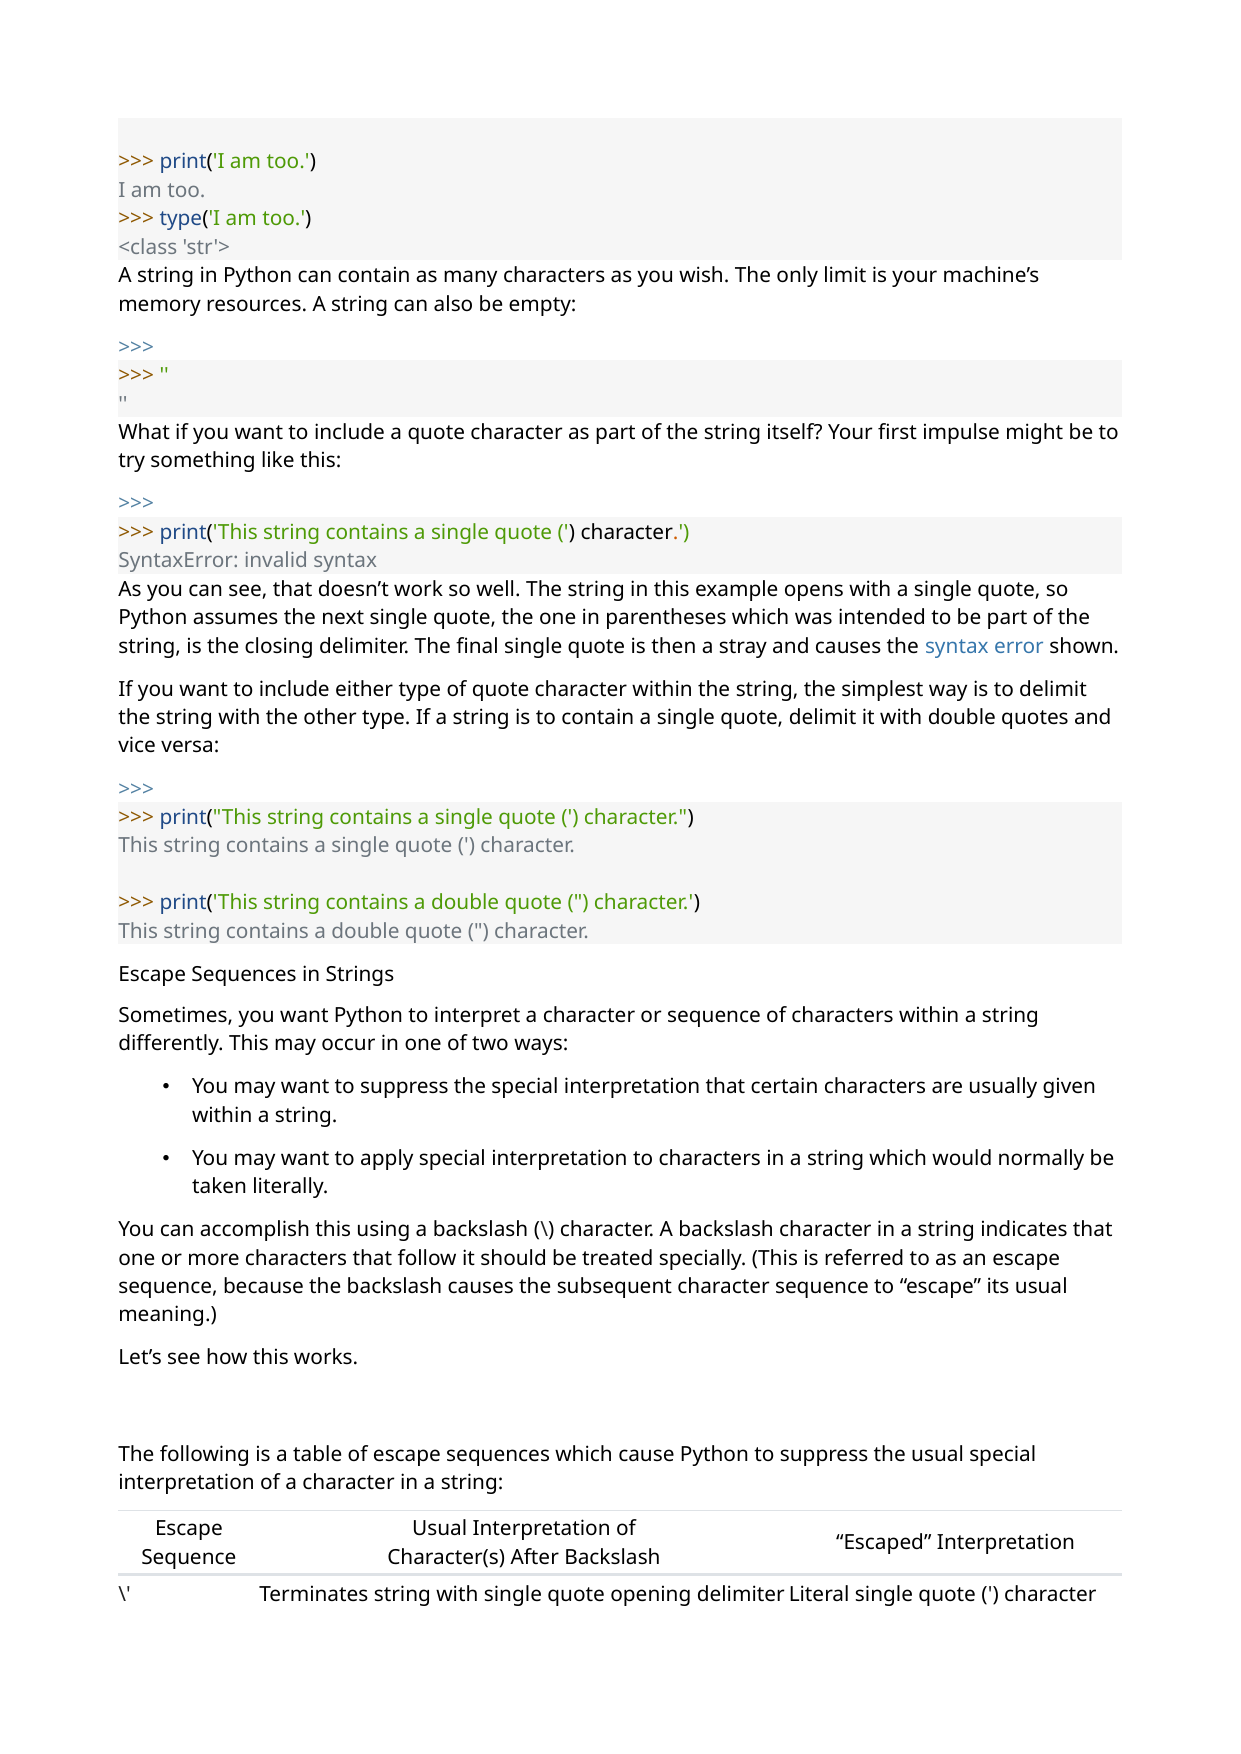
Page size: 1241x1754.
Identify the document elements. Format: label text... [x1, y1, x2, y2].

text This string contains a double quote (") character. [118, 916, 1122, 944]
table_header Escape Sequence [118, 1511, 259, 1573]
table_cell \' [118, 1576, 259, 1608]
text >>> print('I am too.') [118, 147, 1122, 175]
text >>> [118, 488, 1122, 517]
text This string contains a single quote (') character. [118, 831, 1122, 859]
text You can accomplish this using a backslash (\) character. A backslash character in a string indicates that one or more characters that follow it should be treated specially. (This is referred to as an escape sequence, because the backslash causes the subsequent character sequence to “escape” its usual meaning.) [118, 1214, 1122, 1328]
text >>> [118, 774, 1122, 802]
text '' [118, 389, 1122, 417]
text >>> '' [118, 360, 1122, 389]
list You may want to suppress the special interpretation that certain characters are usually given within a string. [162, 1071, 1122, 1128]
text If you want to include either type of quote character within the string, the simplest way is to delimit the string with the other type. If a string is to contain a single quote, delimit it with double quotes and vice versa: [118, 674, 1122, 759]
table_cell Literal single quote (') character [789, 1576, 1122, 1608]
text SyntaxError: invalid syntax [118, 545, 1122, 574]
text >>> print('This string contains a double quote (") character.') [118, 887, 1122, 916]
text I am too. [118, 175, 1122, 203]
subtitle Escape Sequences in Strings [118, 959, 1122, 987]
text >>> type('I am too.') [118, 203, 1122, 232]
list You may want to apply special interpretation to characters in a string which would normally be taken literally. [162, 1143, 1122, 1199]
text >>> [118, 332, 1122, 360]
text Sometimes, you want Python to interpret a character or sequence of characters within a string differently. This may occur in one of two ways: [118, 1000, 1122, 1057]
text <class 'str'> [118, 232, 1122, 260]
text As you can see, that doesn’t work so well. The string in this example opens with a single quote, so Python assumes the next single quote, the one in parentheses which was intended to be part of the string, is the closing delimiter. The final single quote is then a stray and causes the syntax error shown. [118, 574, 1122, 659]
text >>> print("This string contains a single quote (') character.") [118, 802, 1122, 831]
text The following is a table of escape sequences which cause Python to suppress the usual special interpretation of a character in a string: [118, 1439, 1122, 1496]
text What if you want to include a quote character as part of the string itself? Your first impulse might be to try something like this: [118, 417, 1122, 474]
text A string in Python can contain as many characters as you wish. The only limit is your machine’s memory resources. A string can also be empty: [118, 260, 1122, 317]
text Let’s see how this works. [118, 1342, 1122, 1371]
text >>> print('This string contains a single quote (') character.') [118, 517, 1122, 545]
table_cell Terminates string with single quote opening delimiter [259, 1576, 788, 1608]
table_header “Escaped” Interpretation [789, 1511, 1122, 1573]
table_header Usual Interpretation of Character(s) After Backslash [259, 1511, 788, 1573]
